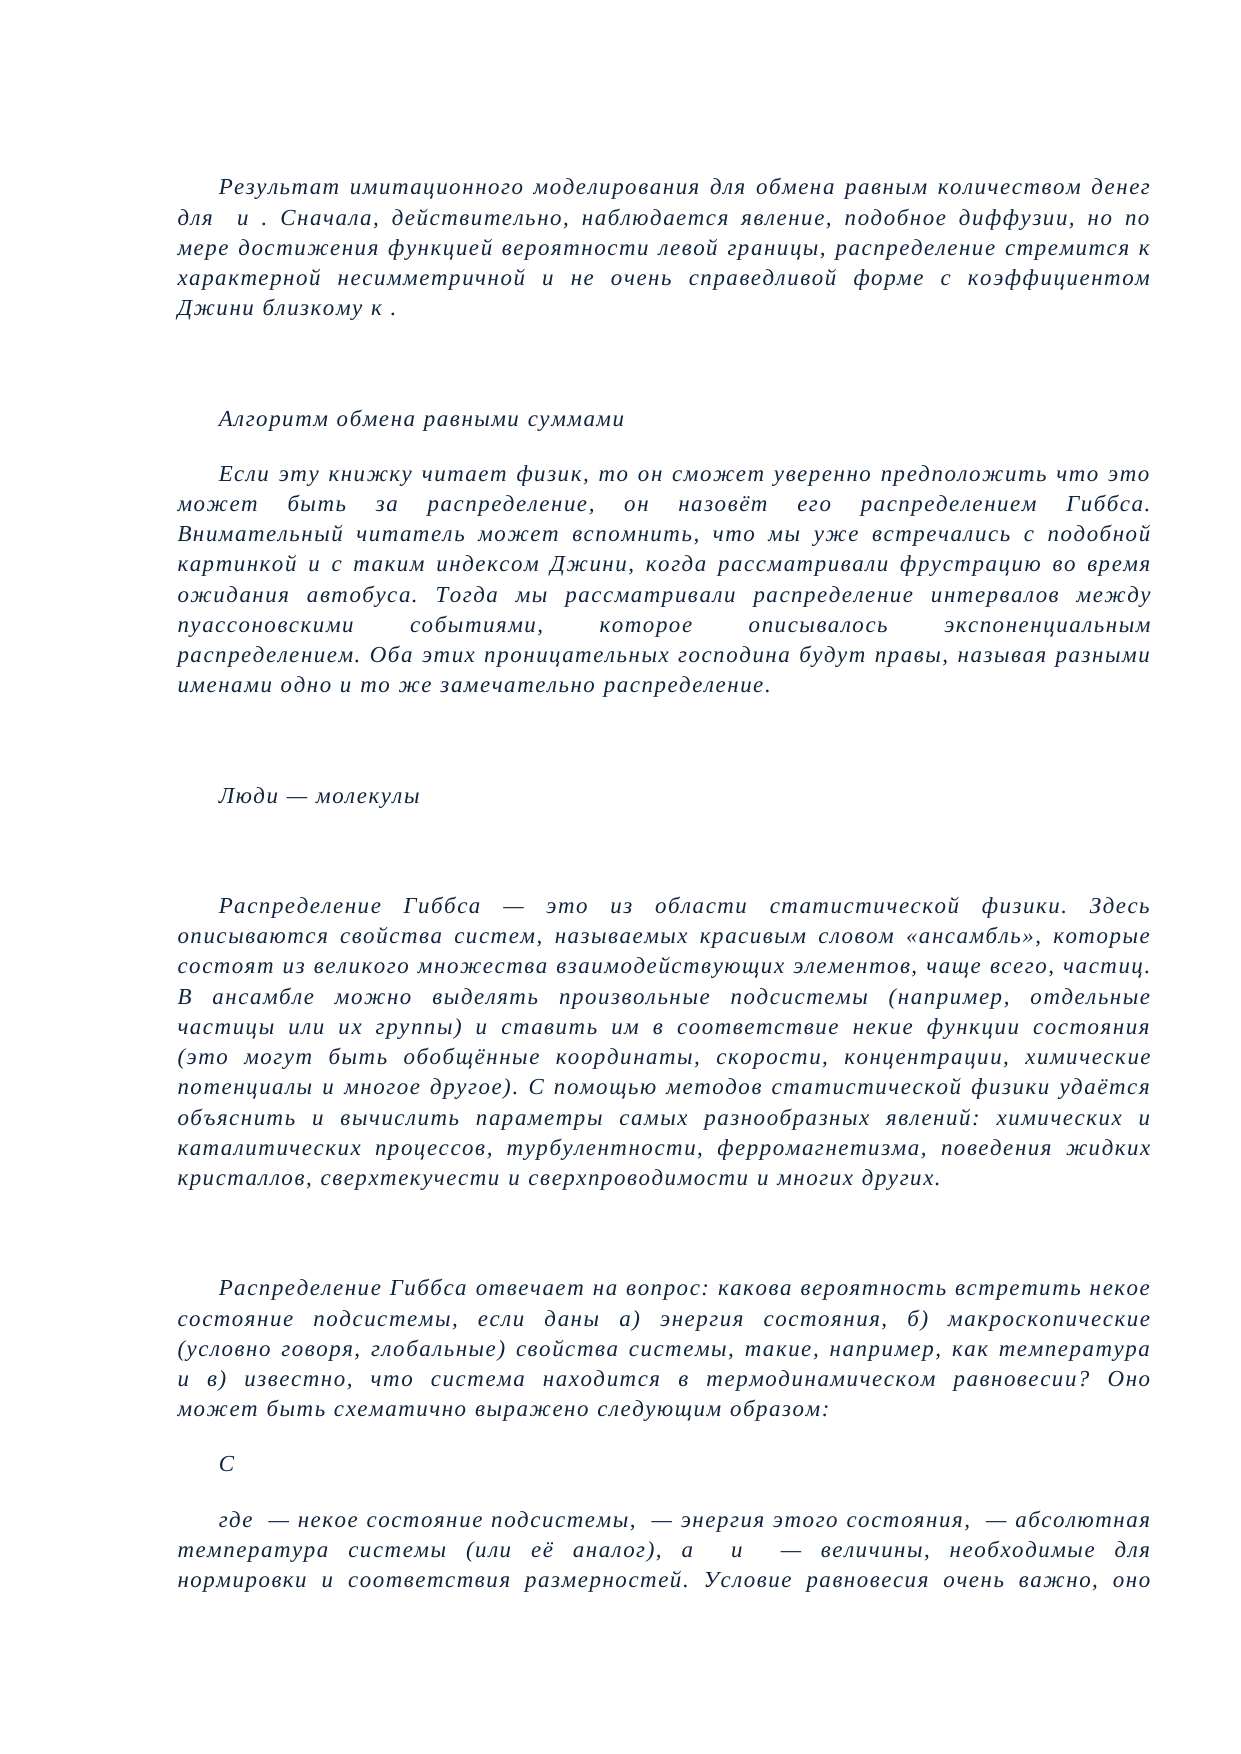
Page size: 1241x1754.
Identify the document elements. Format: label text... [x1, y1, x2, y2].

subtitle Распределение Гиббса — это из области статистической физики. Здесь описываются свойства систем, называемых красивым словом «ансамбль», которые состоят из великого множества взаимодействующих элементов, чаще всего, частиц. В ансамбле можно выделять произвольные подсистемы (например, отдельные частицы или их группы) и ставить им в соответствие некие функции состояния (это могут быть обобщённые координаты, скорости, концентрации, химические потенциалы и многое другое). С помощью методов статистической физики удаётся объяснить и вычислить параметры самых разнообразных явлений: химических и каталитических процессов, турбулентности, ферромагнетизма, поведения жидких кристаллов, сверхтекучести и сверхпроводимости и многих других. [177, 892, 1152, 1190]
subtitle С [177, 1450, 1152, 1477]
subtitle Алгоритм обмена равными суммами [177, 404, 1152, 431]
subtitle Если эту книжку читает физик, то он сможет уверенно предположить что это может быть за распределение, он назовёт его распределением Гиббса. Внимательный читатель может вспомнить, что мы уже встречались с подобной картинкой и с таким индексом Джини, когда рассматривали фрустрацию во время ожидания автобуса. Тогда мы рассматривали распределение интервалов между пуассоновскими событиями, которое описывалось экспоненциальным распределением. Оба этих проницательных господина будут правы, называя разными именами одно и то же замечательно распределение. [177, 460, 1152, 698]
subtitle где — некое состояние подсистемы, — энергия этого состояния, — абсолютная температура системы (или её аналог), а и — величины, необходимые для нормировки и соответствия размерностей. Условие равновесия очень важно, оно [177, 1506, 1152, 1592]
subtitle Распределение Гиббса отвечает на вопрос: какова вероятность встретить некое состояние подсистемы, если даны а) энергия состояния, б) макроскопические (условно говоря, глобальные) свойства системы, такие, например, как температура и в) известно, что система находится в термодинамическом равновесии? Оно может быть схематично выражено следующим образом: [177, 1274, 1152, 1422]
subtitle Результат имитационного моделирования для обмена равным количеством денег для и . Сначала, действительно, наблюдается явление, подобное диффузии, но по мере достижения функцией вероятности левой границы, распределение стремится к характерной несимметричной и не очень справедливой форме с коэффициентом Джини близкому к . [177, 173, 1152, 321]
subtitle Люди — молекулы [177, 782, 1152, 808]
